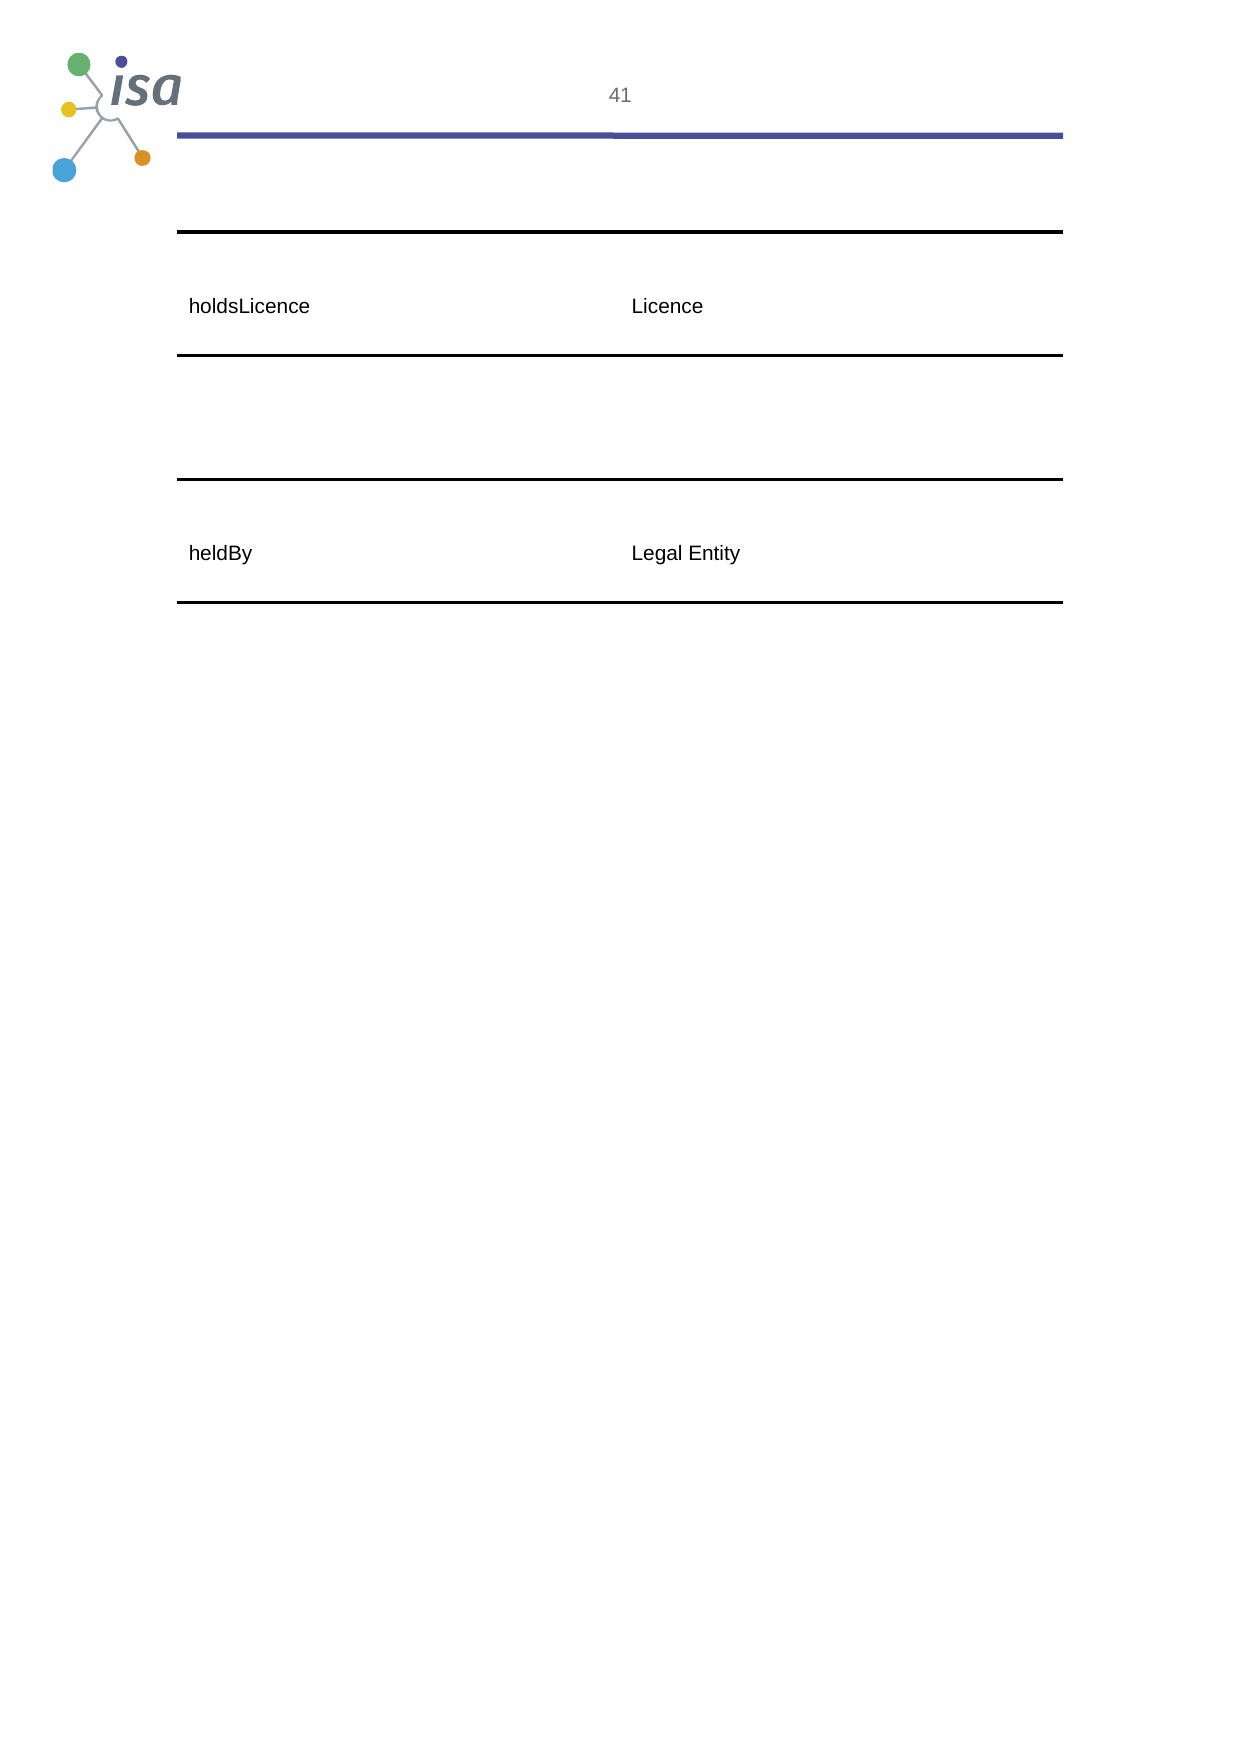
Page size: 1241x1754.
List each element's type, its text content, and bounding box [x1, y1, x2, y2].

table_cell heldBy [177, 541, 620, 601]
table_cell Licence [620, 294, 1063, 354]
table_cell Legal Entity [620, 541, 1063, 601]
table_header Relationship [177, 481, 620, 541]
table_header Relationship [177, 234, 620, 294]
table_header Abstract Data Type [620, 481, 1063, 541]
table_header Abstract Data Type [620, 234, 1063, 294]
table_cell holdsLicence [177, 294, 620, 354]
